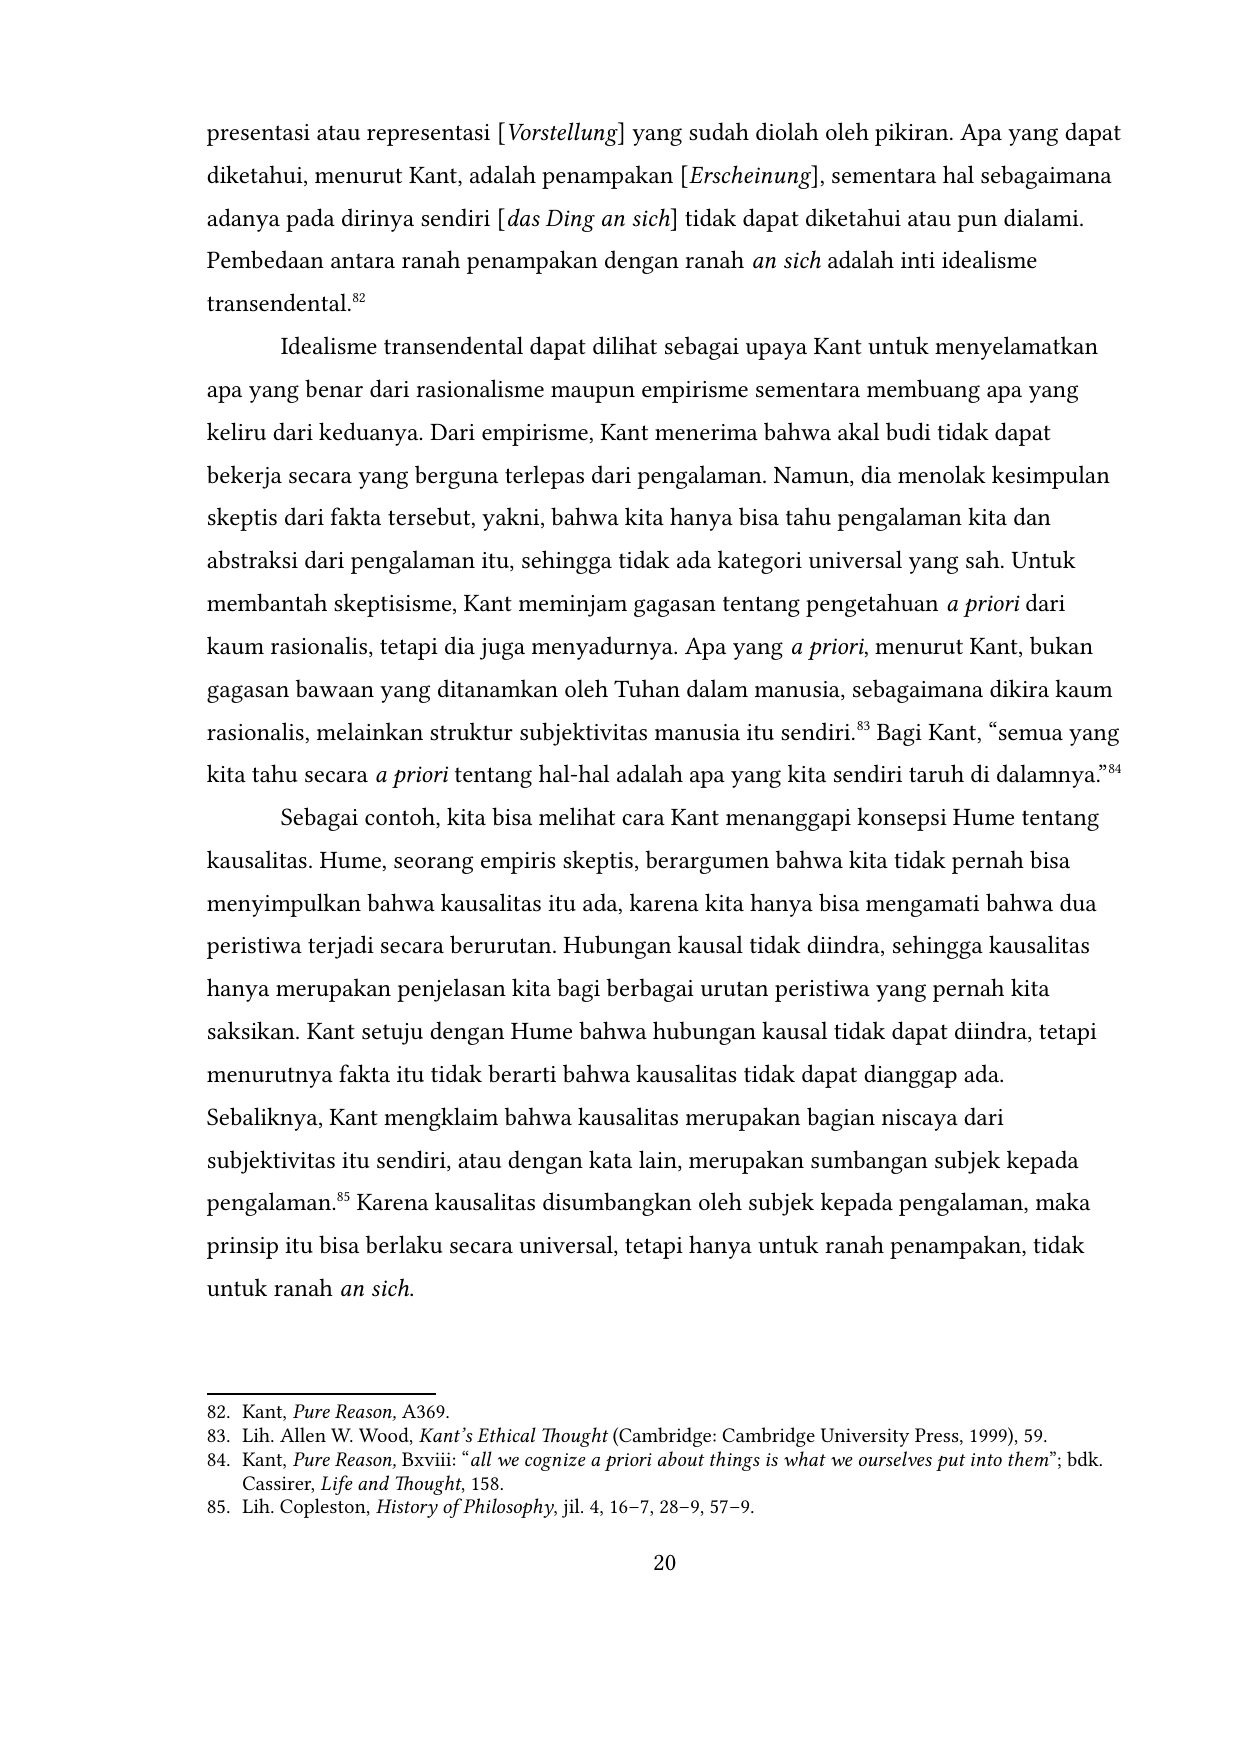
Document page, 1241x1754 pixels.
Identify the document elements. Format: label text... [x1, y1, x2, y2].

text Sebagai contoh, kita bisa melihat cara Kant menanggapi konsepsi Hume tentang kausalitas. Hume, seorang empiris skeptis, berargumen bahwa kita tidak pernah bisa menyimpulkan bahwa kausalitas itu ada, karena kita hanya bisa mengamati bahwa dua peristiwa terjadi secara berurutan. Hubungan kausal tidak diindra, sehingga kausalitas hanya merupakan penjelasan kita bagi berbagai urutan peristiwa yang pernah kita saksikan. Kant setuju dengan Hume bahwa hubungan kausal tidak dapat diindra, tetapi menurutnya fakta itu tidak berarti bahwa kausalitas tidak dapat dianggap ada. Sebaliknya, Kant mengklaim bahwa kausalitas merupakan bagian niscaya dari subjektivitas itu sendiri, atau dengan kata lain, merupakan sumbangan subjek kepada pengalaman. Karena kausalitas disumbangkan oleh subjek kepada pengalaman, maka prinsip itu bisa berlaku secara universal, tetapi hanya untuk ranah penampakan, tidak untuk ranah an sich. [207, 803, 1122, 1303]
text Lih. Allen W. Wood, Kant’s Ethical Thought (Cambridge: Cambridge University Press, 1999), 59. [207, 1424, 1122, 1447]
text Idealisme transendental dapat dilihat sebagai upaya Kant untuk menyelamatkan apa yang benar dari rasionalisme maupun empirisme sementara membuang apa yang keliru dari keduanya. Dari empirisme, Kant menerima bahwa akal budi tidak dapat bekerja secara yang berguna terlepas dari pengalaman. Namun, dia menolak kesimpulan skeptis dari fakta tersebut, yakni, bahwa kita hanya bisa tahu pengalaman kita dan abstraksi dari pengalaman itu, sehingga tidak ada kategori universal yang sah. Untuk membantah skeptisisme, Kant meminjam gagasan tentang pengetahuan a priori dari kaum rasionalis, tetapi dia juga menyadurnya. Apa yang a priori, menurut Kant, bukan gagasan bawaan yang ditanamkan oleh Tuhan dalam manusia, sebagaimana dikira kaum rasionalis, melainkan struktur subjektivitas manusia itu sendiri. Bagi Kant, “semua yang kita tahu secara a priori tentang hal-hal adalah apa yang kita sendiri taruh di dalamnya.” [207, 332, 1122, 789]
text presentasi atau representasi [Vorstellung] yang sudah diolah oleh pikiran. Apa yang dapat diketahui, menurut Kant, adalah penampakan [Erscheinung], sementara hal sebagaimana adanya pada dirinya sendiri [das Ding an sich] tidak dapat diketahui atau pun dialami. Pembedaan antara ranah penampakan dengan ranah an sich adalah inti idealisme transendental. [207, 118, 1122, 318]
text Kant, Pure Reason, Bxviii: “all we cognize a priori about things is what we ourselves put into them”; bdk. Cassirer, Life and Thought, 158. [207, 1447, 1122, 1495]
text Lih. Copleston, History of Philosophy, jil. 4, 16–7, 28–9, 57–9. [207, 1495, 1122, 1519]
text Kant, Pure Reason, A369. [207, 1400, 1122, 1424]
